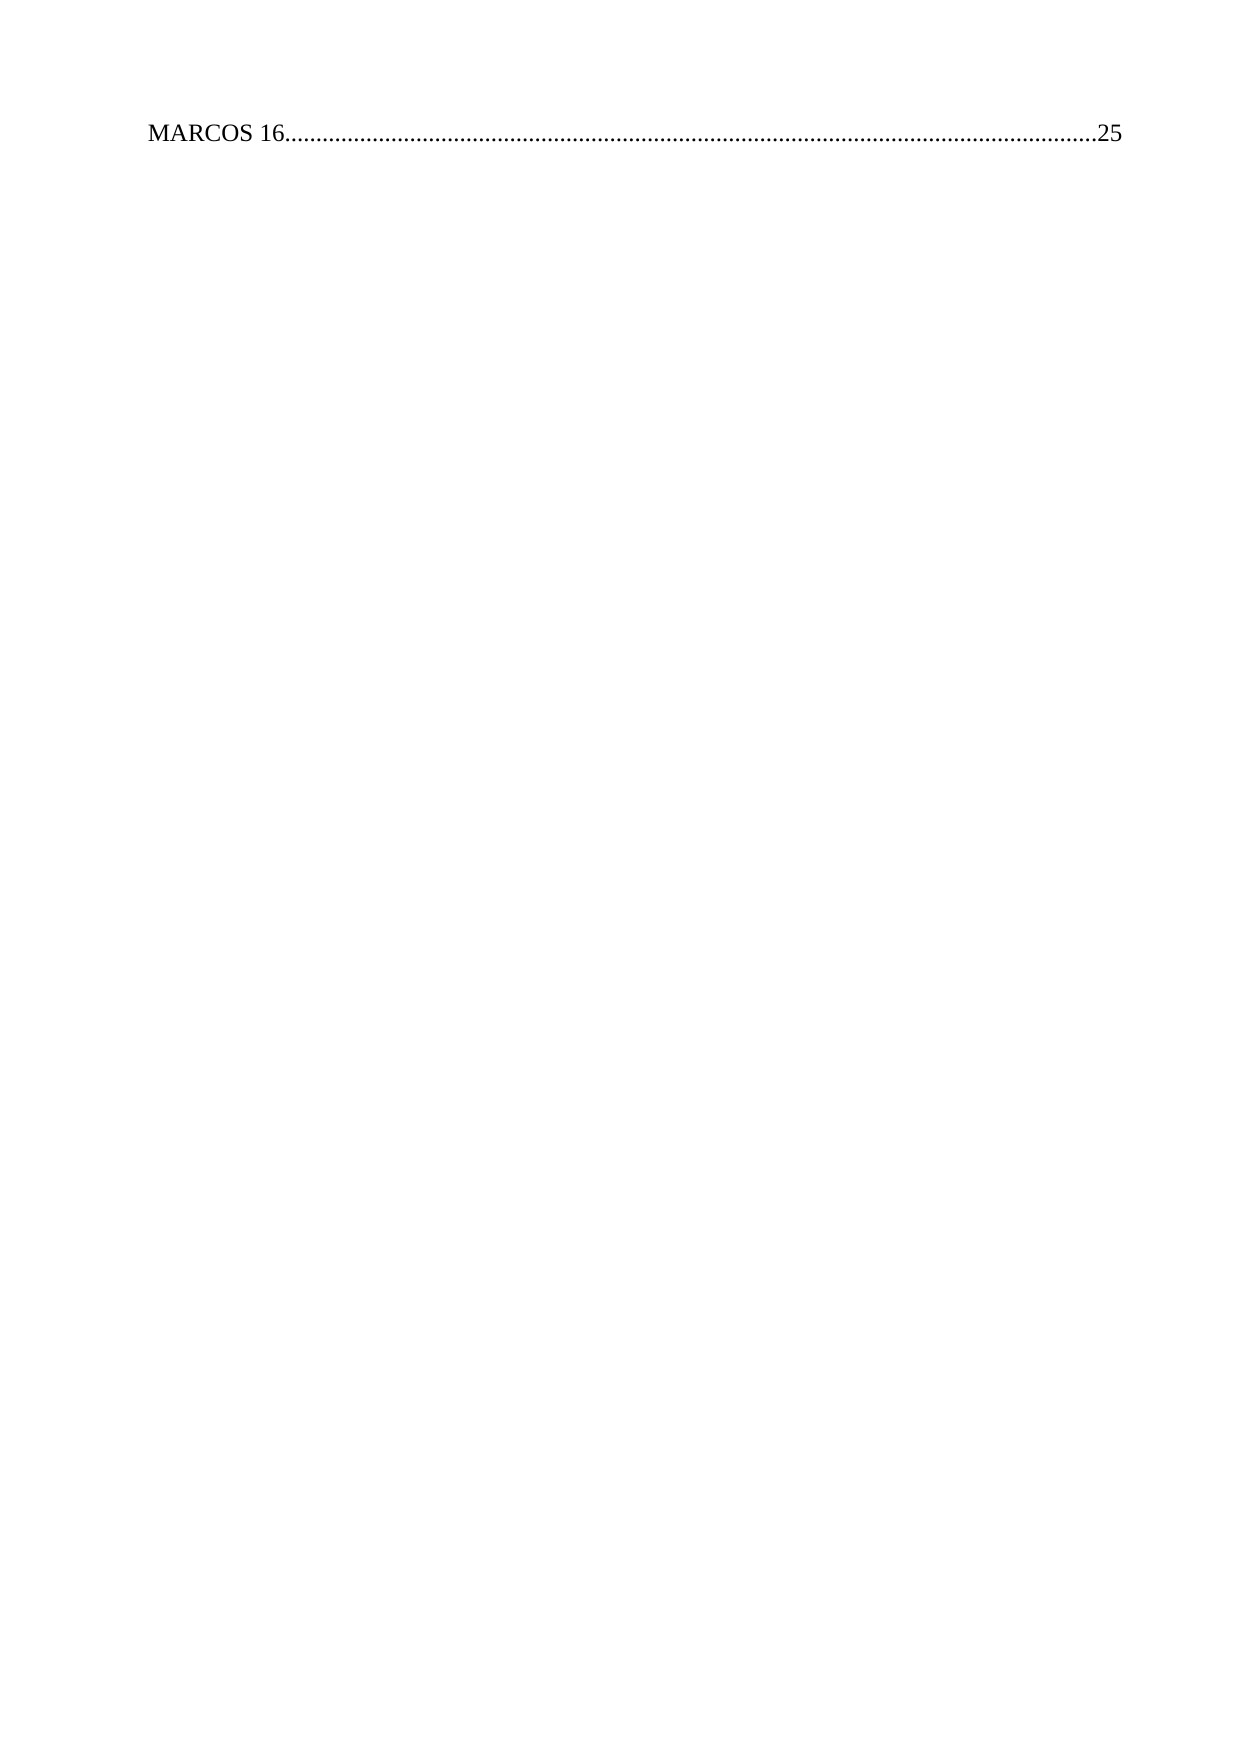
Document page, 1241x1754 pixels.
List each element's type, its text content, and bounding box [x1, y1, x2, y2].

text MARCOS 16 25 [148, 118, 1122, 147]
